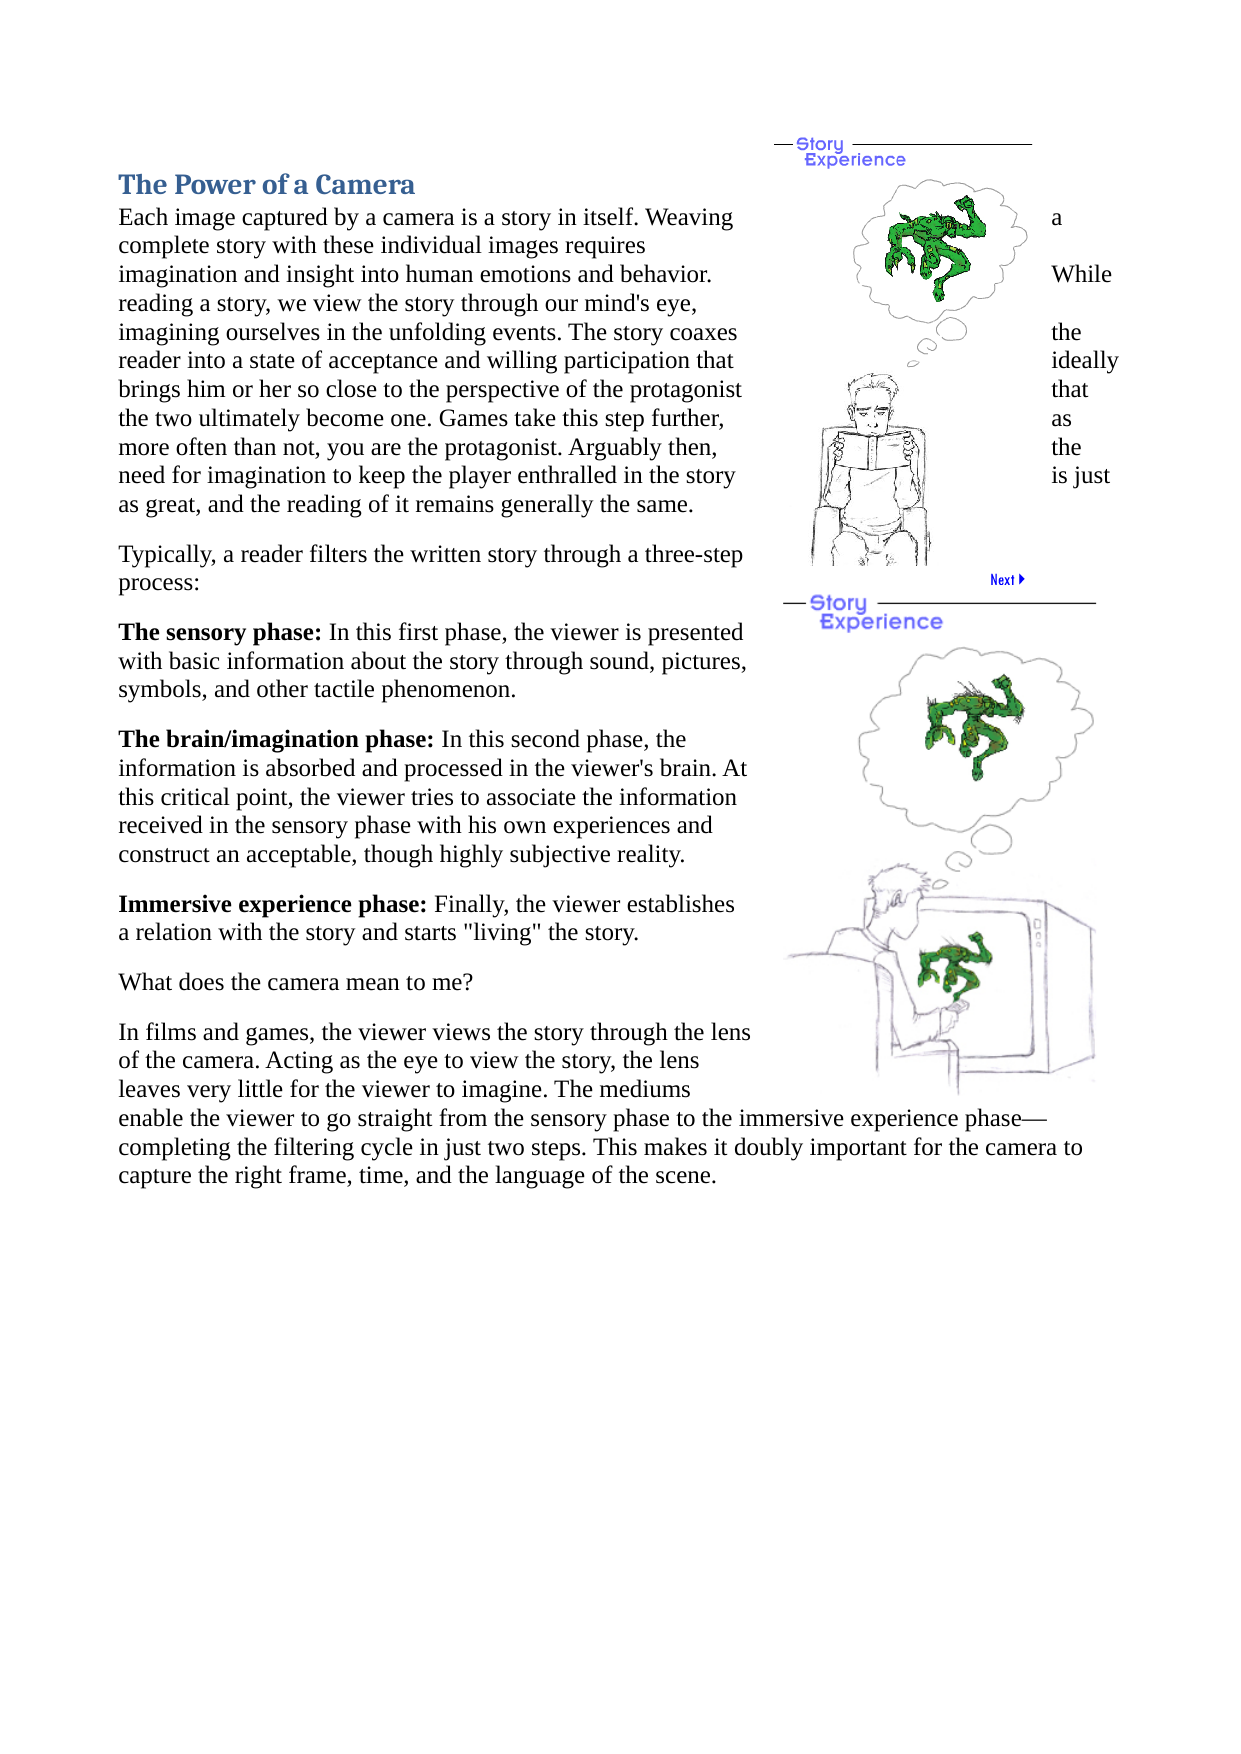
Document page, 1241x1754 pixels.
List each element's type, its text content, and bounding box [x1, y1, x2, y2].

subtitle The Power of a Camera [118, 168, 763, 202]
text The brain/imagination phase: In this second phase, the information is absorbed and processed in the viewer's brain. At this critical point, the viewer tries to associate the information received in the sensory phase with his own experiences and construct an acceptable, though highly subjective reality. [118, 724, 770, 868]
text [1033, 539, 1122, 596]
text Each image captured by a camera is a story in itself. Weaving a complete story with these individual images requires imagination and insight into human emotions and behavior. While reading a story, we view the story through our mind's eye, imagining ourselves in the unfolding events. The story coaxes the reader into a state of acceptance and willing participation that ideally brings him or her so close to the perspective of the protagonist that the two ultimately become one. Games take this step further, as more often than not, you are the protagonist. Arguably then, the need for imagination to keep the player enthralled in the story is just as great, and the reading of it remains generally the same. [118, 202, 763, 518]
text Typically, a reader filters the written story through a three-step process: [118, 539, 763, 596]
picture [763, 126, 1107, 1096]
text In films and games, the viewer views the story through the lens of the camera. Acting as the eye to view the story, the lens leaves very little for the viewer to imagine. The mediums enable the viewer to go straight from the sensory phase to the immersive experience phase—completing the filtering cycle in just two steps. This makes it doubly important for the camera to capture the right frame, time, and the language of the scene. [118, 1017, 1122, 1189]
text What does the camera mean to me? [118, 967, 770, 996]
text The sensory phase: In this first phase, the viewer is presented with basic information about the story through sound, pictures, symbols, and other tactile phenomenon. [118, 617, 770, 703]
text Each image captured by a camera is a story in itself. Weaving a complete story with these individual images requires imagination and insight into human emotions and behavior. While reading a story, we view the story through our mind's eye, imagining ourselves in the unfolding events. The story coaxes the reader into a state of acceptance and willing participation that ideally brings him or her so close to the perspective of the protagonist that the two ultimately become one. Games take this step further, as more often than not, you are the protagonist. Arguably then, the need for imagination to keep the player enthralled in the story is just as great, and the reading of it remains generally the same. [1033, 202, 1122, 518]
text Immersive experience phase: Finally, the viewer establishes a relation with the story and starts "living" the story. [118, 889, 770, 946]
subtitle [1033, 168, 1122, 202]
